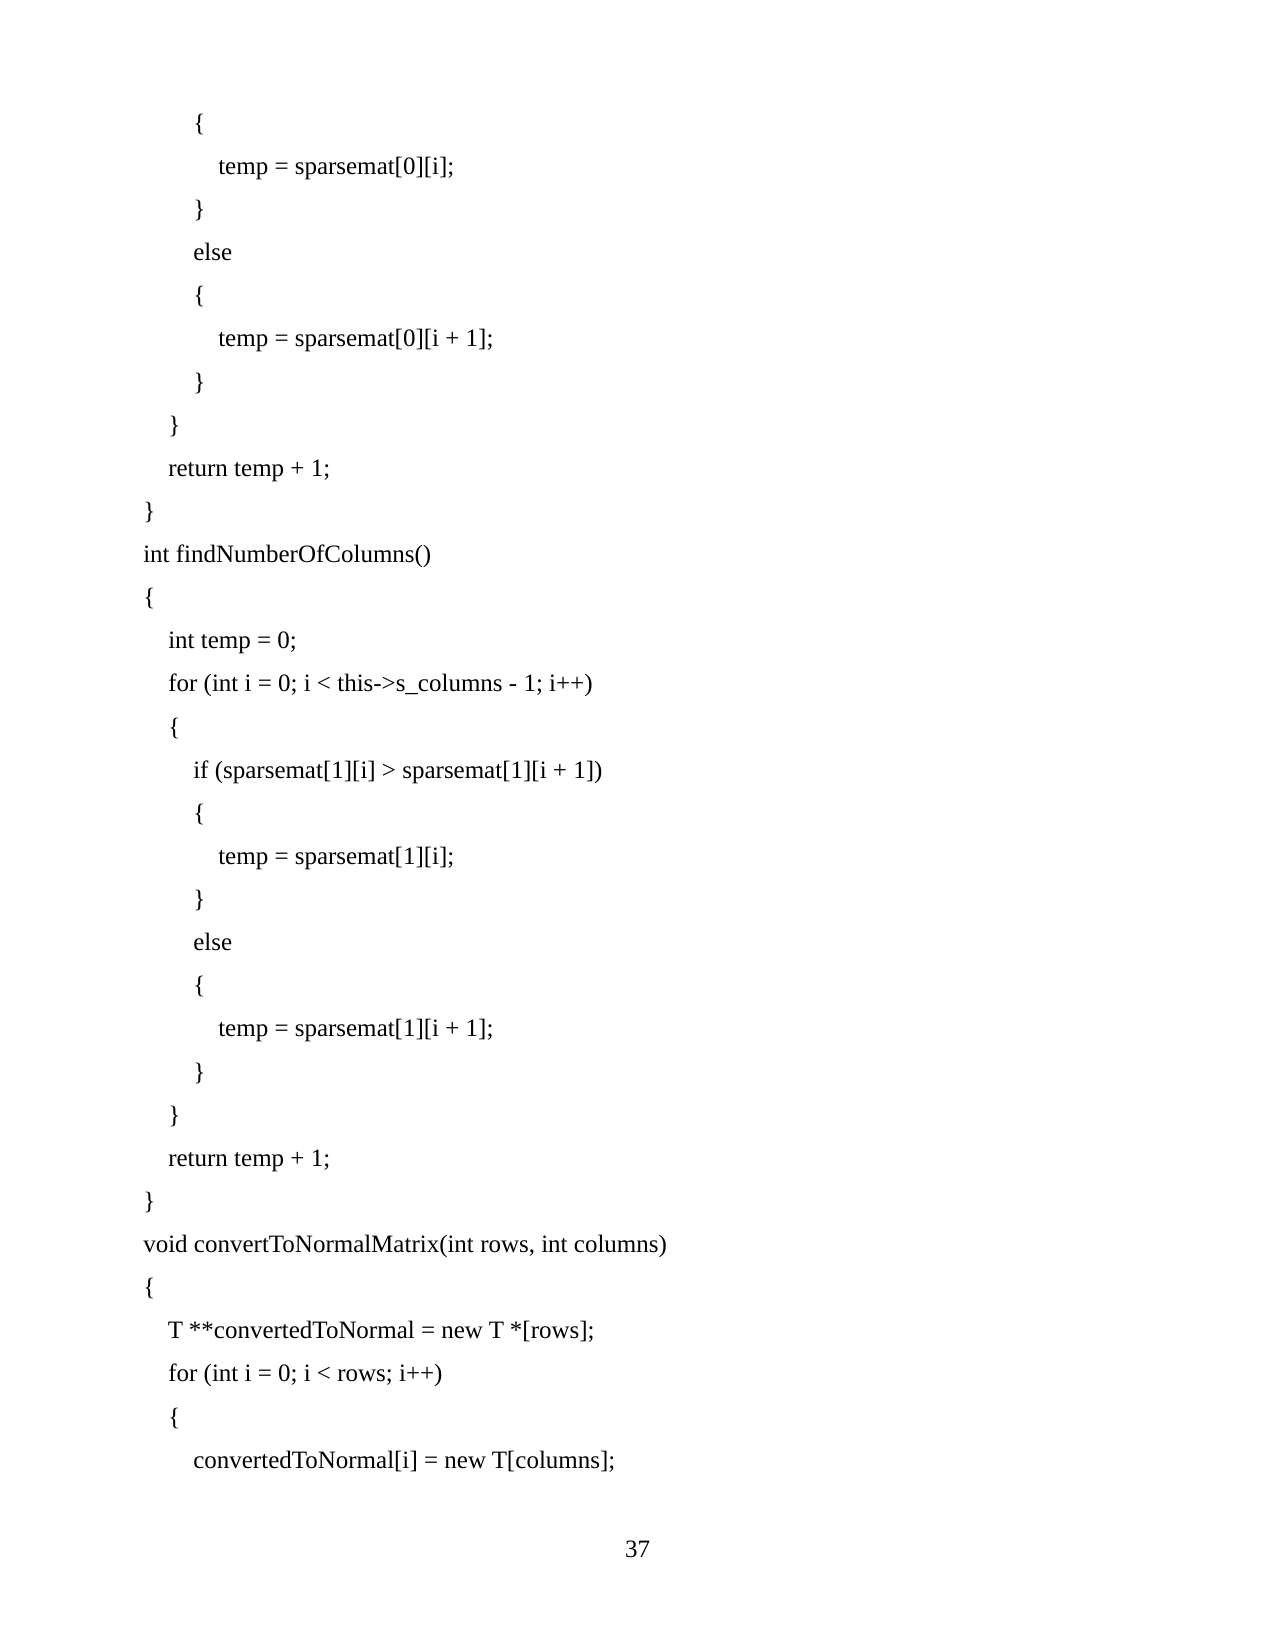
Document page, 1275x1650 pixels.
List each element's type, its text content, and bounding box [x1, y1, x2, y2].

text } [118, 884, 1157, 913]
text temp = sparsemat[1][i]; [118, 841, 1157, 870]
text { [118, 1272, 1157, 1301]
text } [118, 1057, 1157, 1085]
text for (int i = 0; i < this->s_columns - 1; i++) [118, 668, 1157, 697]
text } [118, 1100, 1157, 1128]
text { [118, 712, 1157, 740]
text { [118, 108, 1157, 137]
text temp = sparsemat[0][i]; [118, 151, 1157, 180]
text void convertToNormalMatrix(int rows, int columns) [118, 1229, 1157, 1258]
text temp = sparsemat[0][i + 1]; [118, 323, 1157, 352]
text } [118, 367, 1157, 395]
text T **convertedToNormal = new T *[rows]; [118, 1315, 1157, 1344]
text int findNumberOfColumns() [118, 539, 1157, 568]
text { [118, 582, 1157, 611]
text if (sparsemat[1][i] > sparsemat[1][i + 1]) [118, 755, 1157, 783]
text } [118, 410, 1157, 438]
text return temp + 1; [118, 453, 1157, 482]
text { [118, 970, 1157, 999]
text { [118, 1402, 1157, 1430]
text convertedToNormal[i] = new T[columns]; [118, 1445, 1157, 1473]
text return temp + 1; [118, 1143, 1157, 1172]
text for (int i = 0; i < rows; i++) [118, 1358, 1157, 1387]
text } [118, 194, 1157, 223]
text temp = sparsemat[1][i + 1]; [118, 1013, 1157, 1042]
text } [118, 1186, 1157, 1215]
text } [118, 496, 1157, 525]
text else [118, 927, 1157, 956]
text int temp = 0; [118, 625, 1157, 654]
text { [118, 280, 1157, 309]
text { [118, 798, 1157, 827]
text else [118, 237, 1157, 266]
